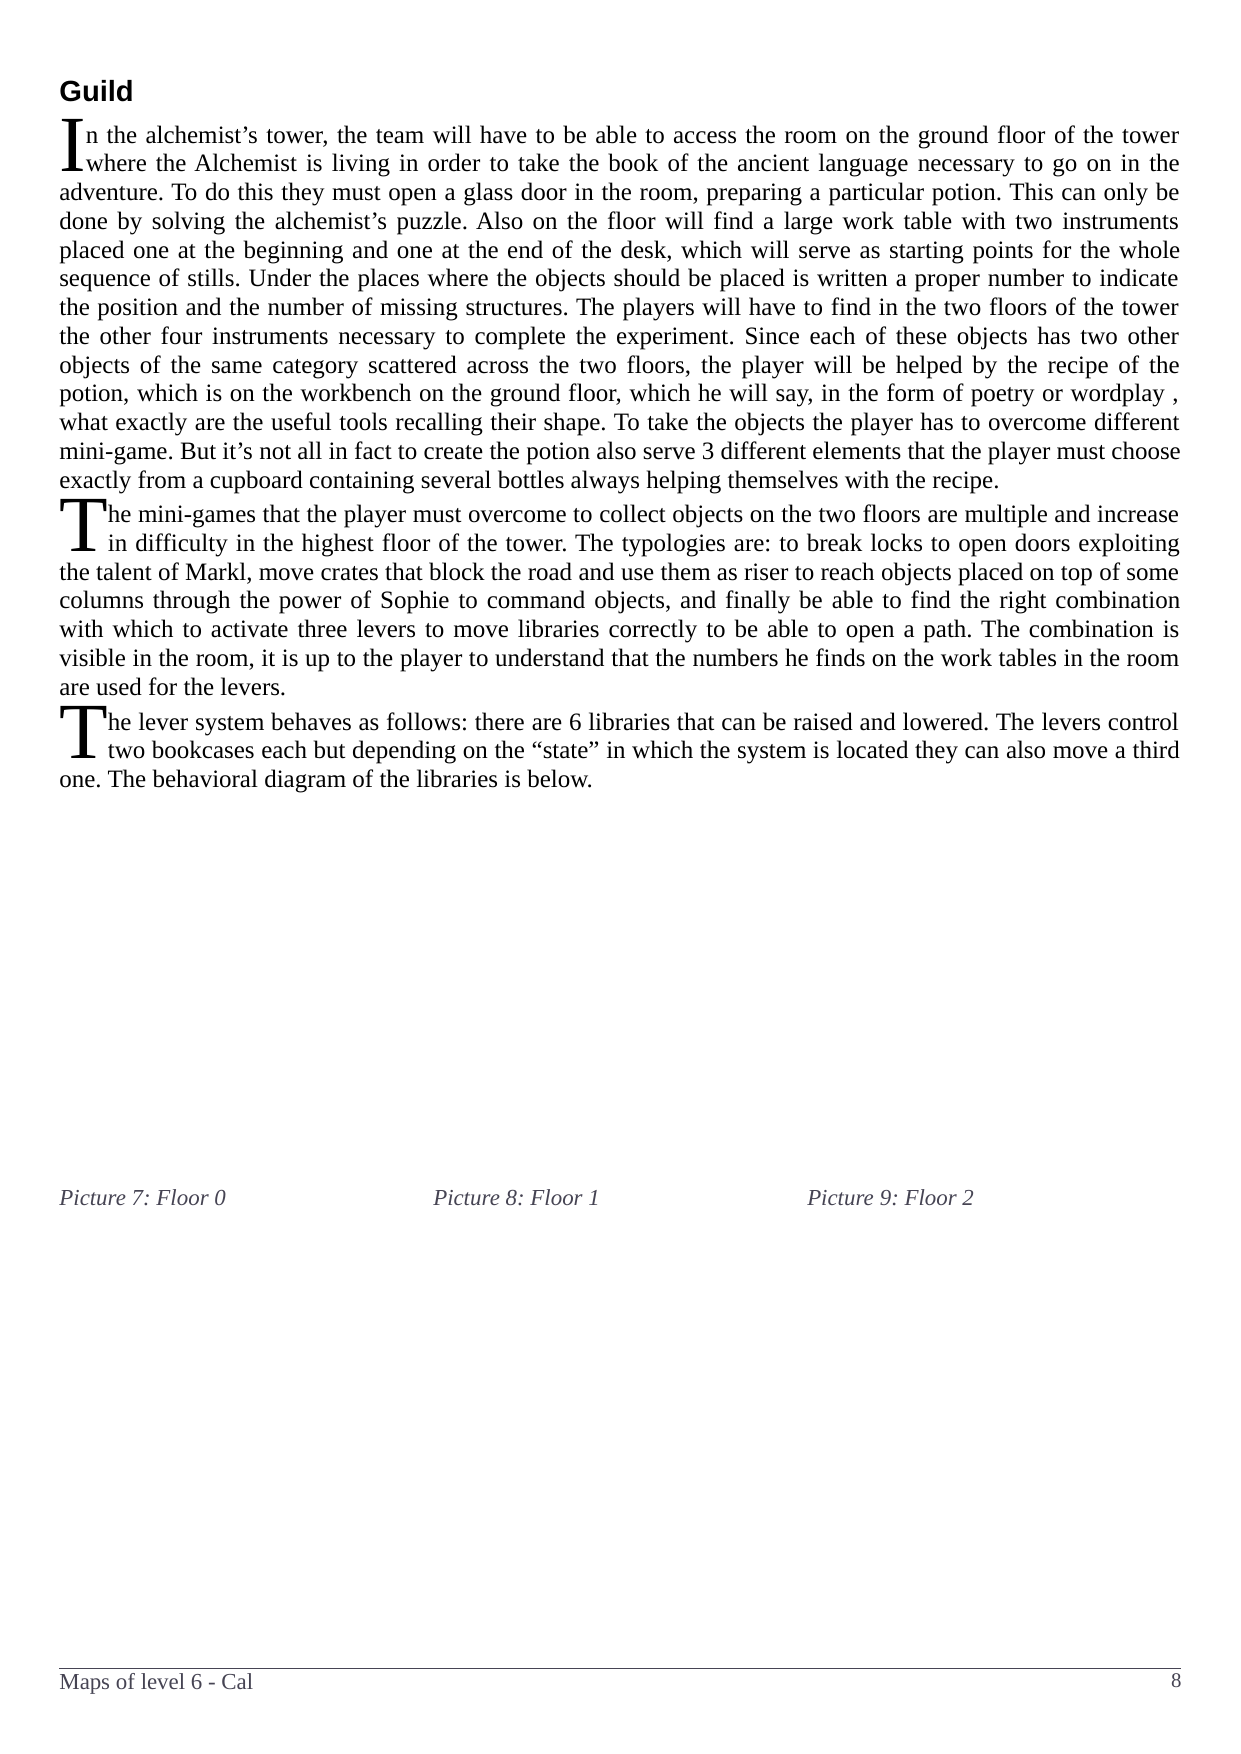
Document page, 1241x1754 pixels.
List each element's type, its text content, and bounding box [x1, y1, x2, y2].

table_header [433, 799, 807, 1245]
text In the alchemist’s tower, the team will have to be able to access the room on the ground floor of the tower where the Alchemist is living in order to take the book of the ancient language necessary to go on in the adventure. To do this they must open a glass door in the room, preparing a particular potion. This can only be done by solving the alchemist’s puzzle. Also on the floor will find a large work table with two instruments placed one at the beginning and one at the end of the desk, which will serve as starting points for the whole sequence of stills. Under the places where the objects should be placed is written a proper number to indicate the position and the number of missing structures. The players will have to find in the two floors of the tower the other four instruments necessary to complete the experiment. Since each of these objects has two other objects of the same category scattered across the two floors, the player will be helped by the recipe of the potion, which is on the workbench on the ground floor, which he will say, in the form of poetry or wordplay , what exactly are the useful tools recalling their shape. To take the objects the player has to overcome different mini-game. But it’s not all in fact to create the potion also serve 3 different elements that the player must choose exactly from a cupboard containing several bottles always helping themselves with the recipe. [59, 120, 1181, 493]
subtitle Guild [59, 74, 1181, 107]
text The lever system behaves as follows: there are 6 libraries that can be raised and lowered. The levers control two bookcases each but depending on the “state” in which the system is located they can also move a third one. The behavioral diagram of the libraries is below. [59, 707, 1181, 793]
table_header [438, 1191, 444, 1198]
table_header [812, 1191, 818, 1198]
text The mini-games that the player must overcome to collect objects on the two floors are multiple and increase in difficulty in the highest floor of the tower. The typologies are: to break locks to open doors exploiting the talent of Markl, move crates that block the road and use them as riser to reach objects placed on top of some columns through the power of Sophie to command objects, and finally be able to find the right combination with which to activate three levers to move libraries correctly to be able to open a path. The combination is visible in the room, it is up to the player to understand that the numbers he finds on the work tables in the room are used for the levers. [59, 499, 1181, 701]
table_header [807, 799, 1181, 1245]
table_header [64, 1191, 70, 1198]
table_header [59, 799, 433, 1245]
